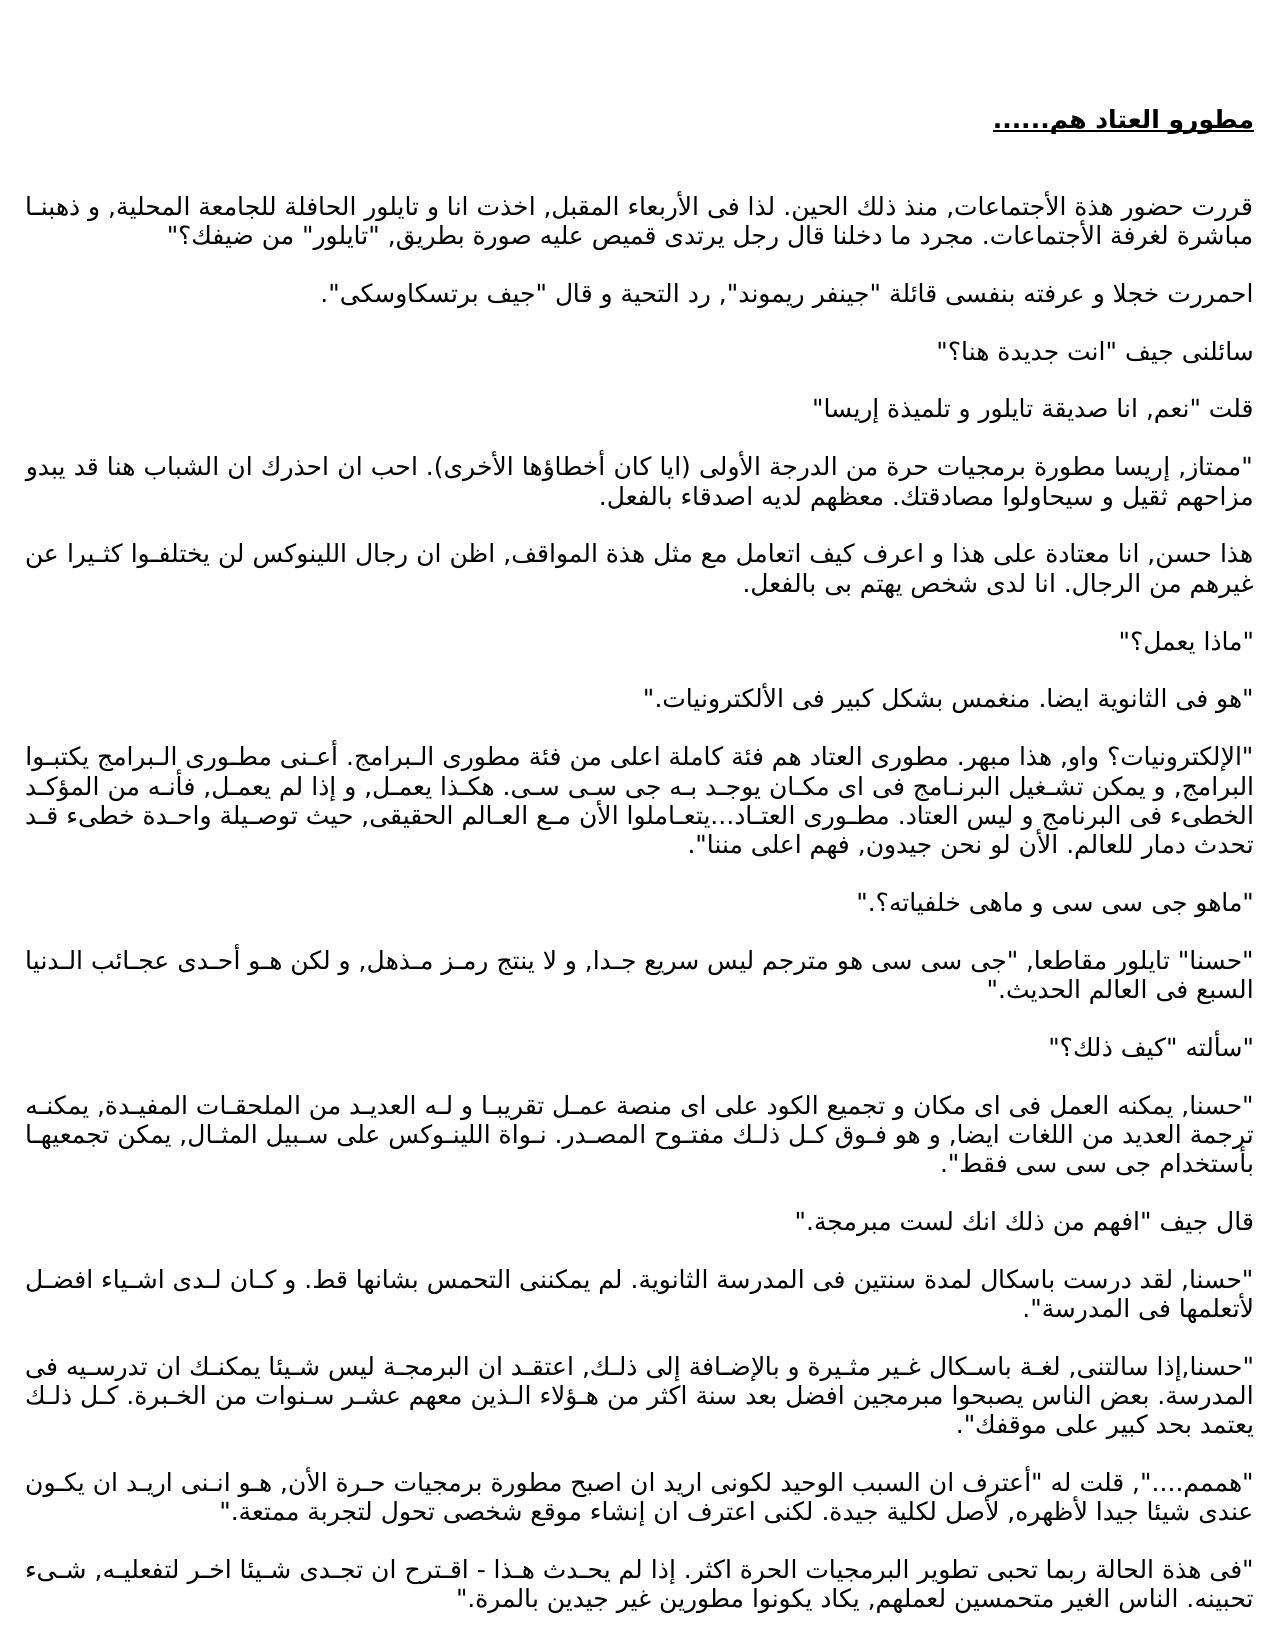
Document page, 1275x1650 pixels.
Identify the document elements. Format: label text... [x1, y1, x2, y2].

text مطورو العتاد هم...... [25, 105, 1254, 134]
text قال جيف "افهم من ذلك انك لست مبرمجة." [25, 1207, 1254, 1236]
text "ماهو جى سى سى و ماهى خلفياته؟." [25, 888, 1254, 917]
text "سألته "كيف ذلك؟" [25, 1033, 1254, 1062]
text احمررت خجلا و عرفته بنفسى قائلة "جينفر ريموند", رد التحية و قال "جيف برتسكاوسكى". [25, 279, 1254, 308]
text هذا حسن, انا معتادة على هذا و اعرف كيف اتعامل مع مثل هذة المواقف, اظن ان رجال اللينوكس لن يختلفوا كثيرا عن غيرهم من الرجال. انا لدى شخص يهتم بى بالفعل. [25, 539, 1254, 598]
text قلت "نعم, انا صديقة تايلور و تلميذة إريسا" [25, 394, 1254, 424]
text قررت حضور هذة الأجتماعات, منذ ذلك الحين. لذا فى الأربعاء المقبل, اخذت انا و تايلور الحافلة للجامعة المحلية, و ذهبنا مباشرة لغرفة الأجتماعات. مجرد ما دخلنا قال رجل يرتدى قميص عليه صورة بطريق, "تايلور" من ضيفك؟" [25, 192, 1254, 250]
text "حسنا, يمكنه العمل فى اى مكان و تجميع الكود على اى منصة عمل تقريبا و له العديد من الملحقات المفيدة, يمكنه ترجمة العديد من اللغات ايضا, و هو فوق كل ذلك مفتوح المصدر. نواة اللينوكس على سبيل المثال, يمكن تجمعيها بأستخدام جى سى سى فقط". [25, 1091, 1254, 1178]
text "فى هذة الحالة ربما تحبى تطوير البرمجيات الحرة اكثر. إذا لم يحدث هذا - اقترح ان تجدى شيئا اخر لتفعليه, شىء تحبينه. الناس الغير متحمسين لعملهم, يكاد يكونوا مطورين غير جيدين بالمرة." [25, 1555, 1254, 1614]
text "حسنا, لقد درست باسكال لمدة سنتين فى المدرسة الثانوية. لم يمكننى التحمس بشانها قط. و كان لدى اشياء افضل لأتعلمها فى المدرسة". [25, 1265, 1254, 1323]
text "هممم....", قلت له "أعترف ان السبب الوحيد لكونى اريد ان اصبح مطورة برمجيات حرة الأن, هو اننى اريد ان يكون عندى شيئا جيدا لأظهره, لأصل لكلية جيدة. لكنى اعترف ان إنشاء موقع شخصى تحول لتجربة ممتعة." [25, 1468, 1254, 1527]
text "ممتاز, إريسا مطورة برمجيات حرة من الدرجة الأولى (ايا كان أخطاؤها الأخرى). احب ان احذرك ان الشباب هنا قد يبدو مزاحهم ثقيل و سيحاولوا مصادقتك. معظهم لديه اصدقاء بالفعل. [25, 452, 1254, 511]
text "حسنا" تايلور مقاطعا, "جى سى سى هو مترجم ليس سريع جدا, و لا ينتج رمز مذهل, و لكن هو أحدى عجائب الدنيا السبع فى العالم الحديث." [25, 946, 1254, 1004]
text سائلنى جيف "انت جديدة هنا؟" [25, 337, 1254, 366]
text "الإلكترونيات؟ واو, هذا مبهر. مطورى العتاد هم فئة كاملة اعلى من فئة مطورى البرامج. أعنى مطورى البرامج يكتبوا البرامج, و يمكن تشغيل البرنامج فى اى مكان يوجد به جى سى سى. هكذا يعمل, و إذا لم يعمل, فأنه من المؤكد الخطىء فى البرنامج و ليس العتاد. مطورى العتاد...يتعاملوا الأن مع العالم الحقيقى, حيث توصيلة واحدة خطىء قد تحدث دمار للعالم. الأن لو نحن جيدون, فهم اعلى مننا". [25, 742, 1254, 859]
text "حسنا,إذا سالتنى, لغة باسكال غير مثيرة و بالإضافة إلى ذلك, اعتقد ان البرمجة ليس شيئا يمكنك ان تدرسيه فى المدرسة. بعض الناس يصبحوا مبرمجين افضل بعد سنة اكثر من هؤلاء الذين معهم عشر سنوات من الخبرة. كل ذلك يعتمد بحد كبير على موقفك". [25, 1352, 1254, 1439]
text "ماذا يعمل؟" [25, 627, 1254, 656]
text "هو فى الثانوية ايضا. منغمس بشكل كبير فى الألكترونيات." [25, 684, 1254, 714]
